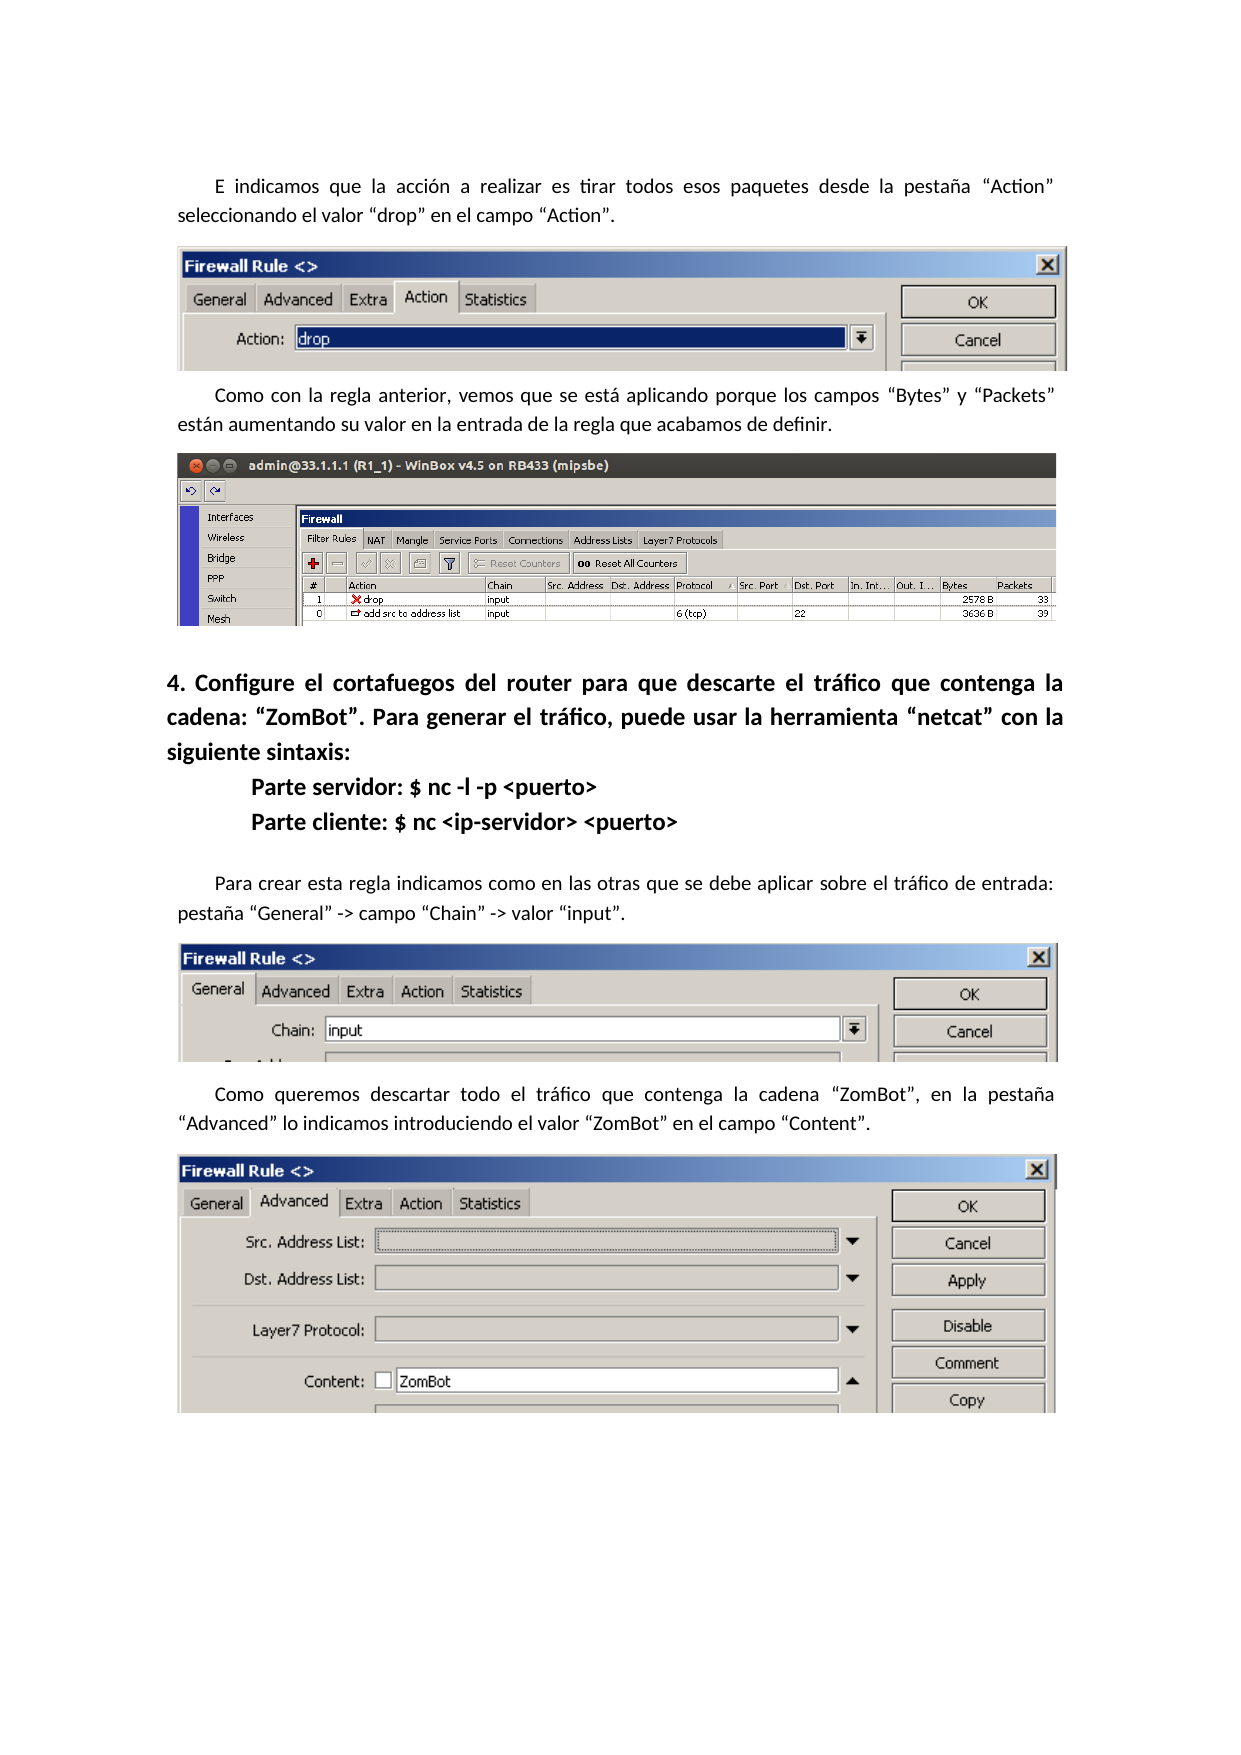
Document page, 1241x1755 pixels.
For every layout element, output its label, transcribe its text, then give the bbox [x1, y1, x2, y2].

text Como con la regla anterior, vemos que se está aplicando porque los campos “Bytes” y “Packets” están aumentando su valor en la entrada de la regla que acabamos de definir. [177, 382, 1076, 437]
text Parte cliente: $ nc <ip-servidor> <puerto> [251, 806, 1076, 837]
text Parte servidor: $ nc -l -p <puerto> [251, 771, 1076, 802]
list Configure el cortafuegos del router para que descarte el tráfico que contenga la cadena: “ZomBot”. Para generar el tráfico, puede usar la herramienta “netcat” con la siguiente sintaxis: [167, 667, 1064, 767]
text Como queremos descartar todo el tráfico que contenga la cadena “ZomBot”, en la pestaña “Advanced” lo indicamos introduciendo el valor “ZomBot” en el campo “Content”. [177, 1081, 1076, 1136]
text Para crear esta regla indicamos como en las otras que se debe aplicar sobre el tráfico de entrada: pestaña “General” -> campo “Chain” -> valor “input”. [177, 871, 1076, 925]
text E indicamos que la acción a realizar es tirar todos esos paquetes desde la pestaña “Action” seleccionando el valor “drop” en el campo “Action”. [177, 173, 1076, 228]
